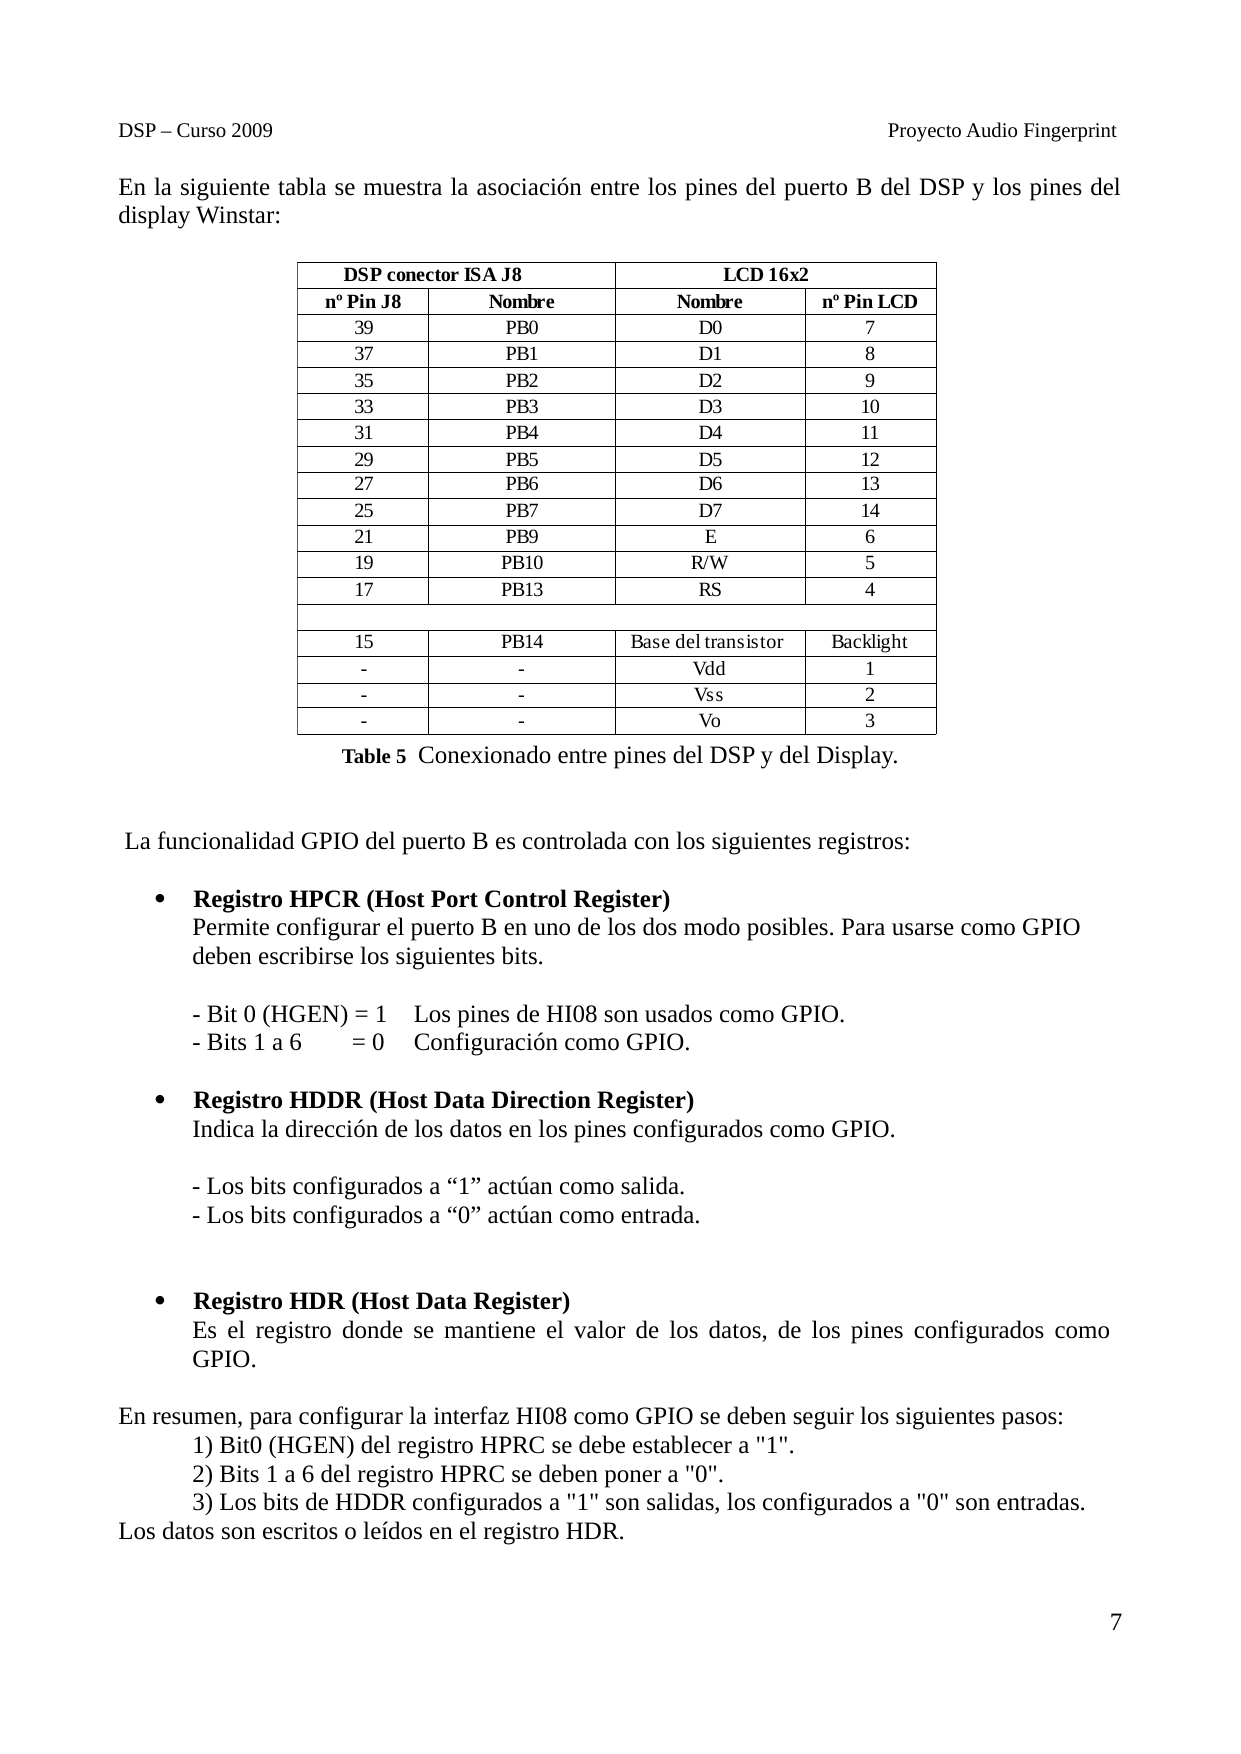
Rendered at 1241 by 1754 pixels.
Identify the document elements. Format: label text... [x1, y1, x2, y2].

text La funcionalidad GPIO del puerto B es controlada con los siguientes registros: [118, 826, 1122, 855]
text - Bits 1 a 6 = 0 Configuración como GPIO. [118, 1027, 1122, 1056]
text - Bit 0 (HGEN) = 1 Los pines de HI08 son usados como GPIO. [118, 999, 1122, 1027]
text 1) Bit0 (HGEN) del registro HPRC se debe establecer a "1". [118, 1430, 1122, 1459]
text En la siguiente tabla se muestra la asociación entre los pines del puerto B del DSP y los pines del display Winstar: [118, 172, 1122, 229]
text Table 5 Conexionado entre pines del DSP y del Display. [118, 258, 1122, 769]
text - Los bits configurados a “0” actúan como entrada. [118, 1200, 1122, 1229]
text Es el registro donde se mantiene el valor de los datos, de los pines configurados como GPIO. [118, 1315, 1122, 1372]
text 3) Los bits de HDDR configurados a "1" son salidas, los configurados a "0" son entradas. [118, 1487, 1122, 1516]
text Los datos son escritos o leídos en el registro HDR. [118, 1516, 1122, 1545]
text En resumen, para configurar la interfaz HI08 como GPIO se deben seguir los siguientes pasos: [118, 1401, 1122, 1430]
list Registro HDR (Host Data Register) [156, 1286, 1122, 1315]
text Permite configurar el puerto B en uno de los dos modo posibles. Para usarse como GPIO deben escribirse los siguientes bits. [118, 912, 1122, 970]
text 2) Bits 1 a 6 del registro HPRC se deben poner a "0". [118, 1459, 1122, 1487]
list Registro HDDR (Host Data Direction Register) [156, 1085, 1122, 1114]
list Registro HPCR (Host Port Control Register) [156, 884, 1122, 912]
text Indica la dirección de los datos en los pines configurados como GPIO. [118, 1114, 1122, 1142]
text - Los bits configurados a “1” actúan como salida. [118, 1171, 1122, 1200]
